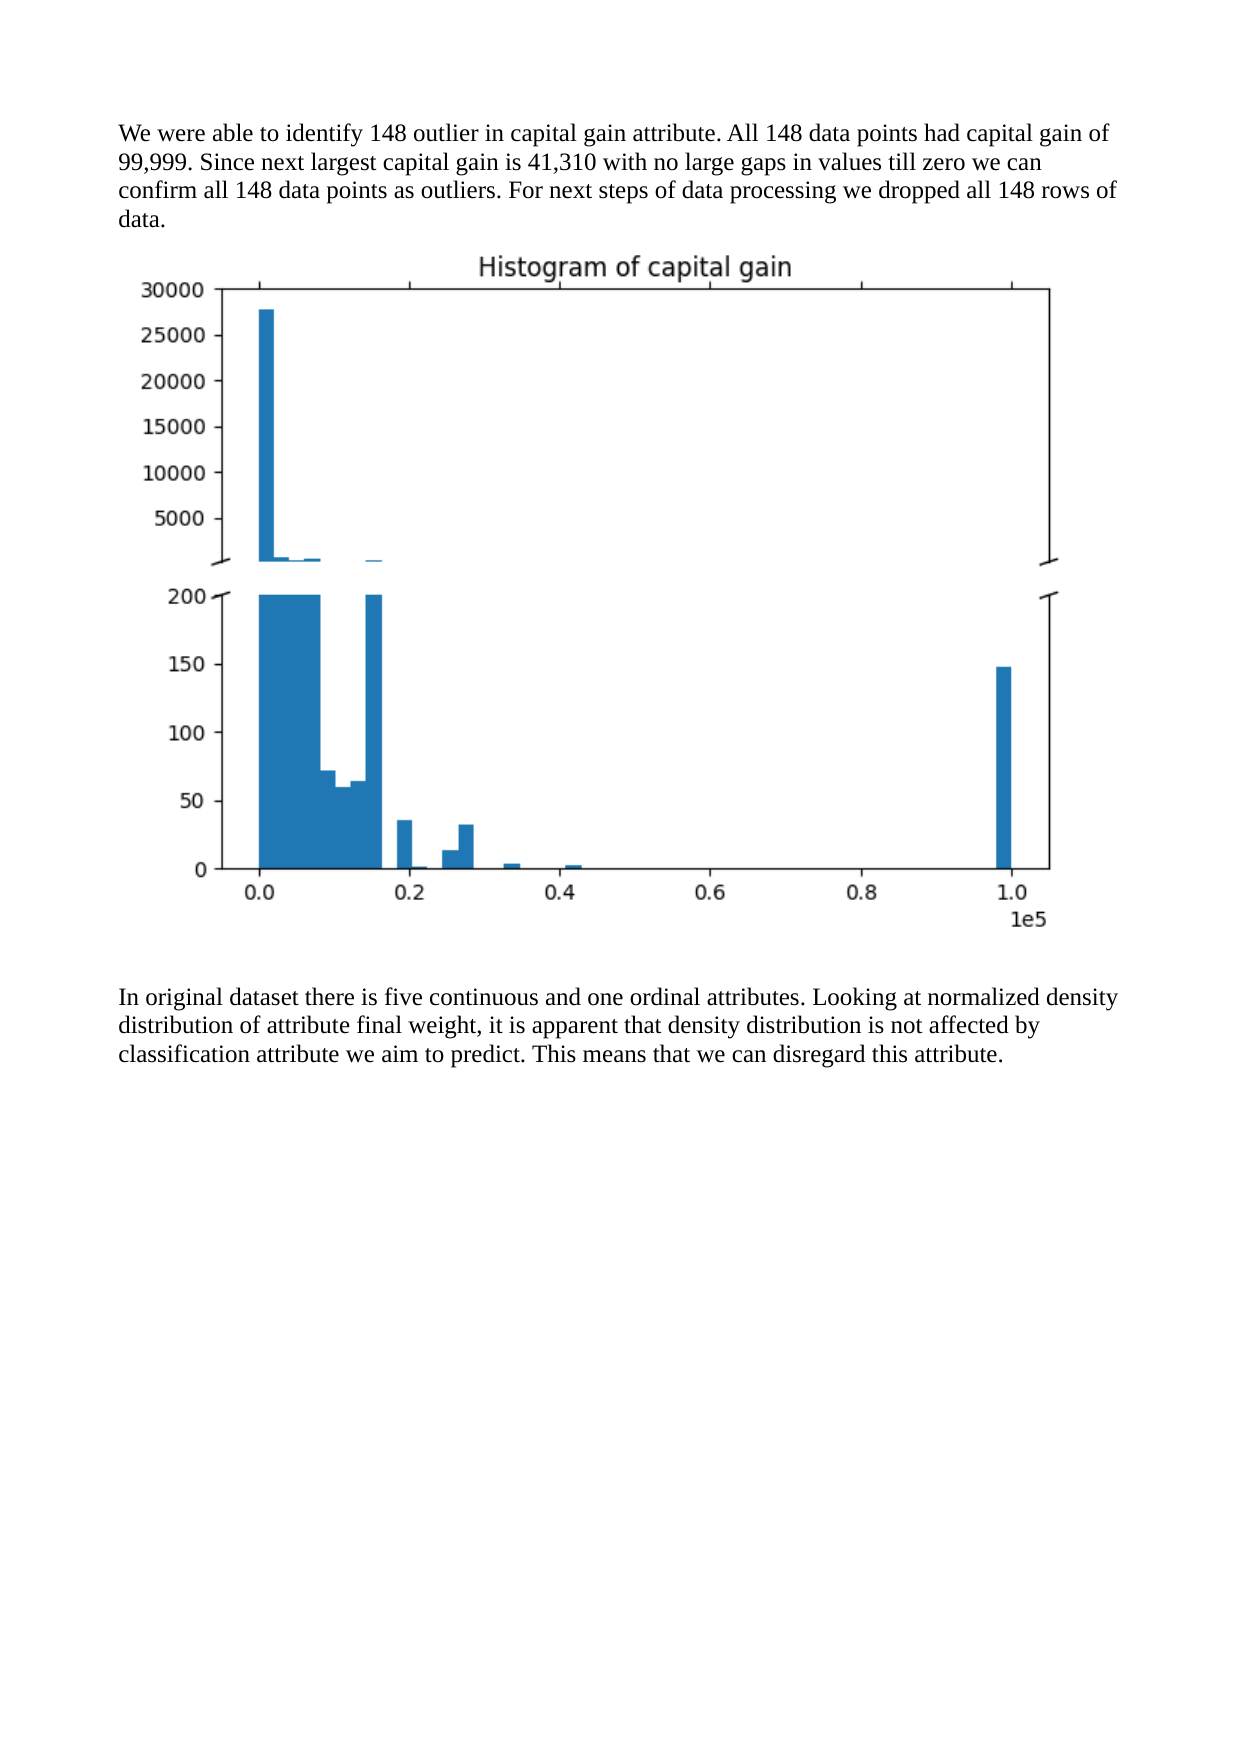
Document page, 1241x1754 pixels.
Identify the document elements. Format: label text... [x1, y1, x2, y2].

text In original dataset there is five continuous and one ordinal attributes. Looking at normalized density distribution of attribute final weight, it is apparent that density distribution is not affected by classification attribute we aim to predict. This means that we can disregard this attribute. [118, 982, 1122, 1068]
text We were able to identify 148 outlier in capital gain attribute. All 148 data points had capital gain of 99,999. Since next largest capital gain is 41,310 with no large gaps in values till zero we can confirm all 148 data points as outliers. For next steps of data processing we dropped all 148 rows of data. [118, 118, 1122, 233]
picture [118, 233, 1079, 954]
